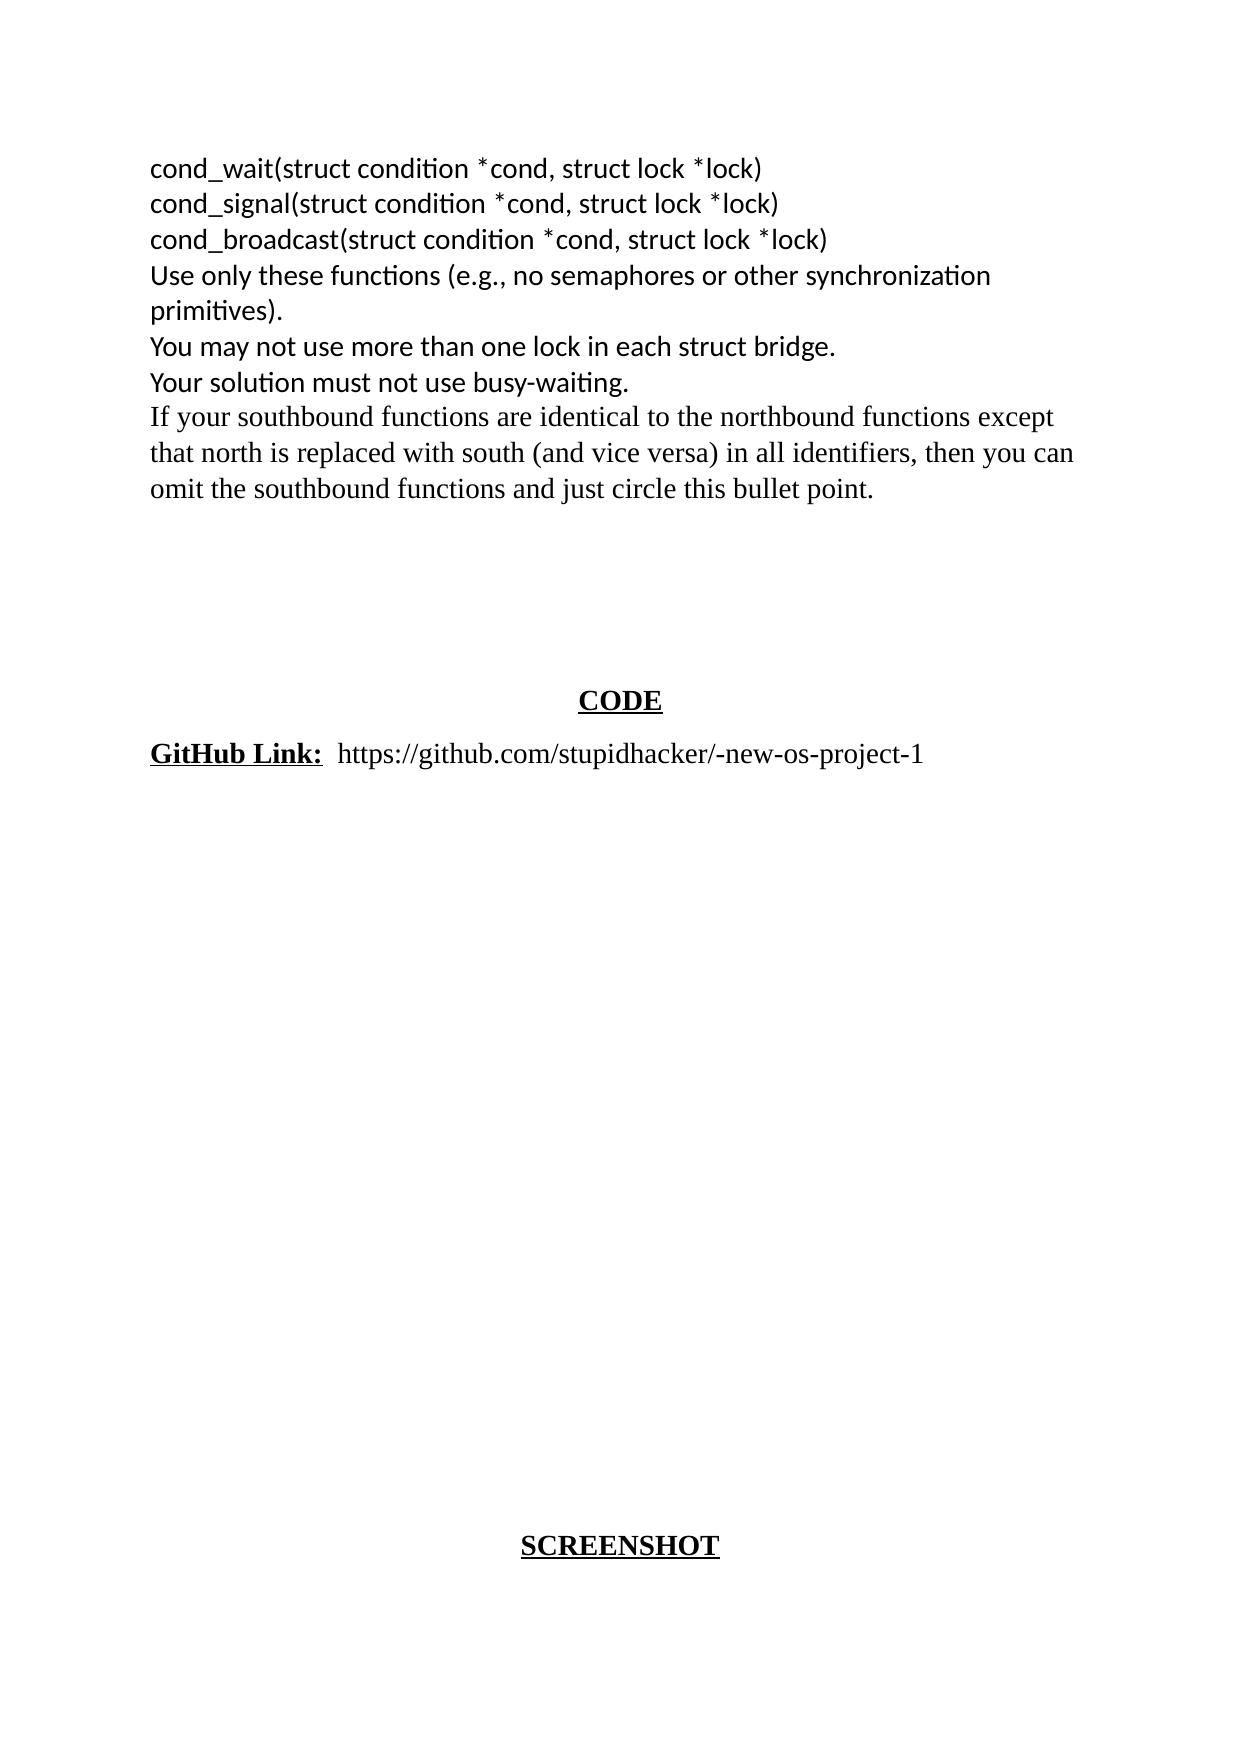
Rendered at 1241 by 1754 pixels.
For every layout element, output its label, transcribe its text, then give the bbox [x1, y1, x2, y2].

text Your solution must not use busy-waiting. [150, 364, 1090, 399]
text cond_wait(struct condition *cond, struct lock *lock) [150, 150, 1090, 186]
text cond_signal(struct condition *cond, struct lock *lock) [150, 186, 1090, 221]
text GitHub Link: https://github.com/stupidhacker/-new-os-project-1 [150, 736, 1090, 769]
text You may not use more than one lock in each struct bridge. [150, 328, 1090, 364]
text CODE [150, 683, 1090, 716]
text SCREENSHOT [150, 1528, 1090, 1561]
text If your southbound functions are identical to the northbound functions except that north is replaced with south (and vice versa) in all identifiers, then you can omit the southbound functions and just circle this bullet point. [150, 399, 1090, 505]
text Use only these functions (e.g., no semaphores or other synchronization primitives). [150, 257, 1090, 328]
text cond_broadcast(struct condition *cond, struct lock *lock) [150, 221, 1090, 257]
